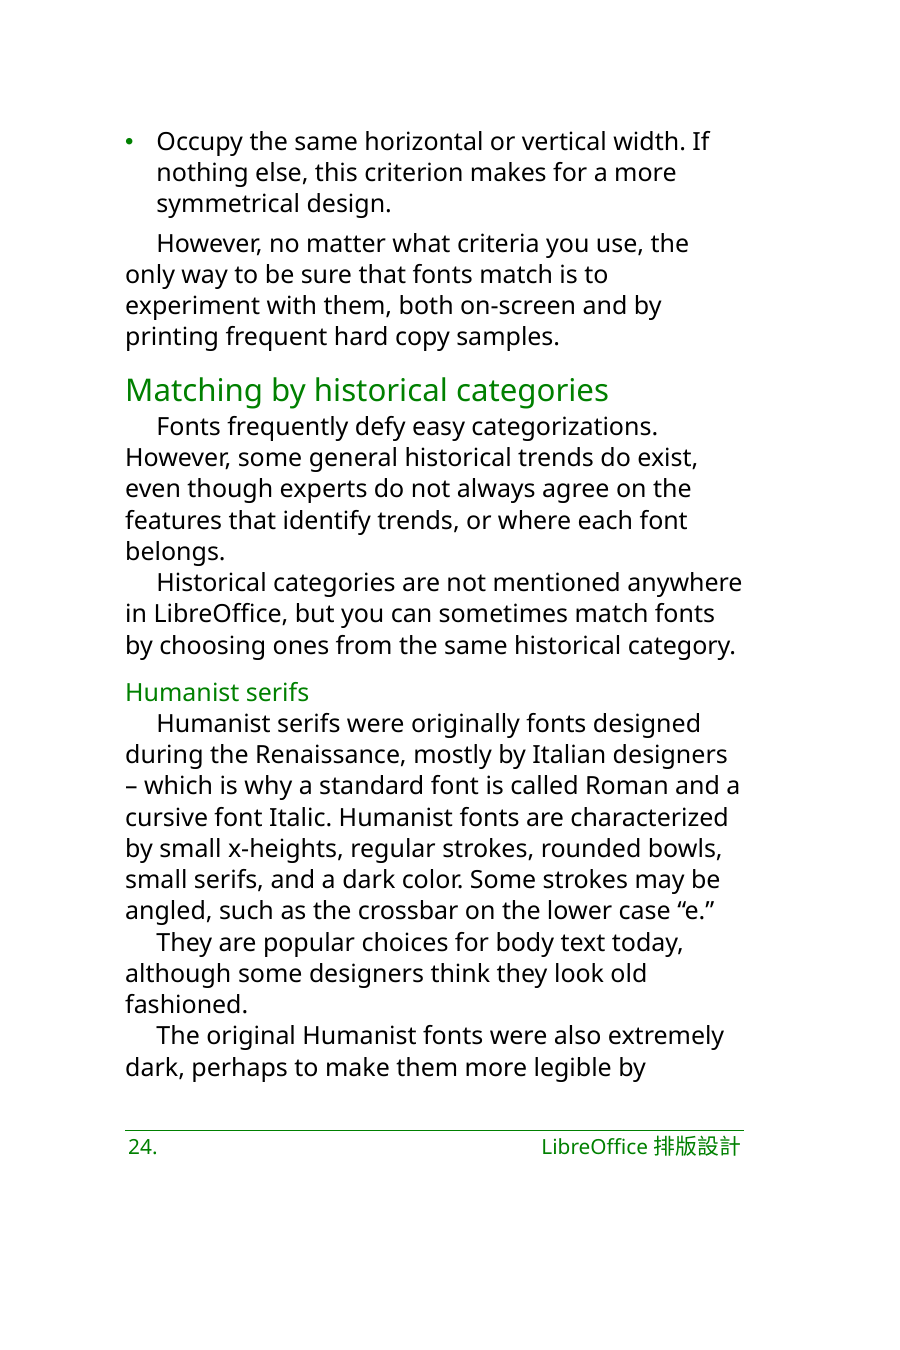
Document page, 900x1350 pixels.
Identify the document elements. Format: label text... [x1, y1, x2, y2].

text The original Humanist fonts were also extremely dark, perhaps to make them more legible by [125, 1020, 744, 1082]
subtitle Humanist serifs [125, 676, 744, 707]
text They are popular choices for body text today, although some designers think they look old fashioned. [125, 926, 744, 1020]
subtitle Matching by historical categories [125, 368, 744, 410]
text However, no matter what criteria you use, the only way to be sure that fonts match is to experiment with them, both on-screen and by printing frequent hard copy samples. [125, 227, 744, 352]
text Humanist serifs were originally fonts designed during the Renaissance, mostly by Italian designers – which is why a standard font is called Roman and a cursive font Italic. Humanist fonts are characterized by small x-heights, regular strokes, rounded bowls, small serifs, and a dark color. Some strokes may be angled, such as the crossbar on the lower case “e.” [125, 707, 744, 926]
list Occupy the same horizontal or vertical width. If nothing else, this criterion makes for a more symmetrical design. [125, 125, 744, 219]
text Fonts frequently defy easy categorizations. However, some general historical trends do exist, even though experts do not always agree on the features that identify trends, or where each font belongs. [125, 410, 744, 567]
text Historical categories are not mentioned anywhere in LibreOffice, but you can sometimes match fonts by choosing ones from the same historical category. [125, 567, 744, 660]
